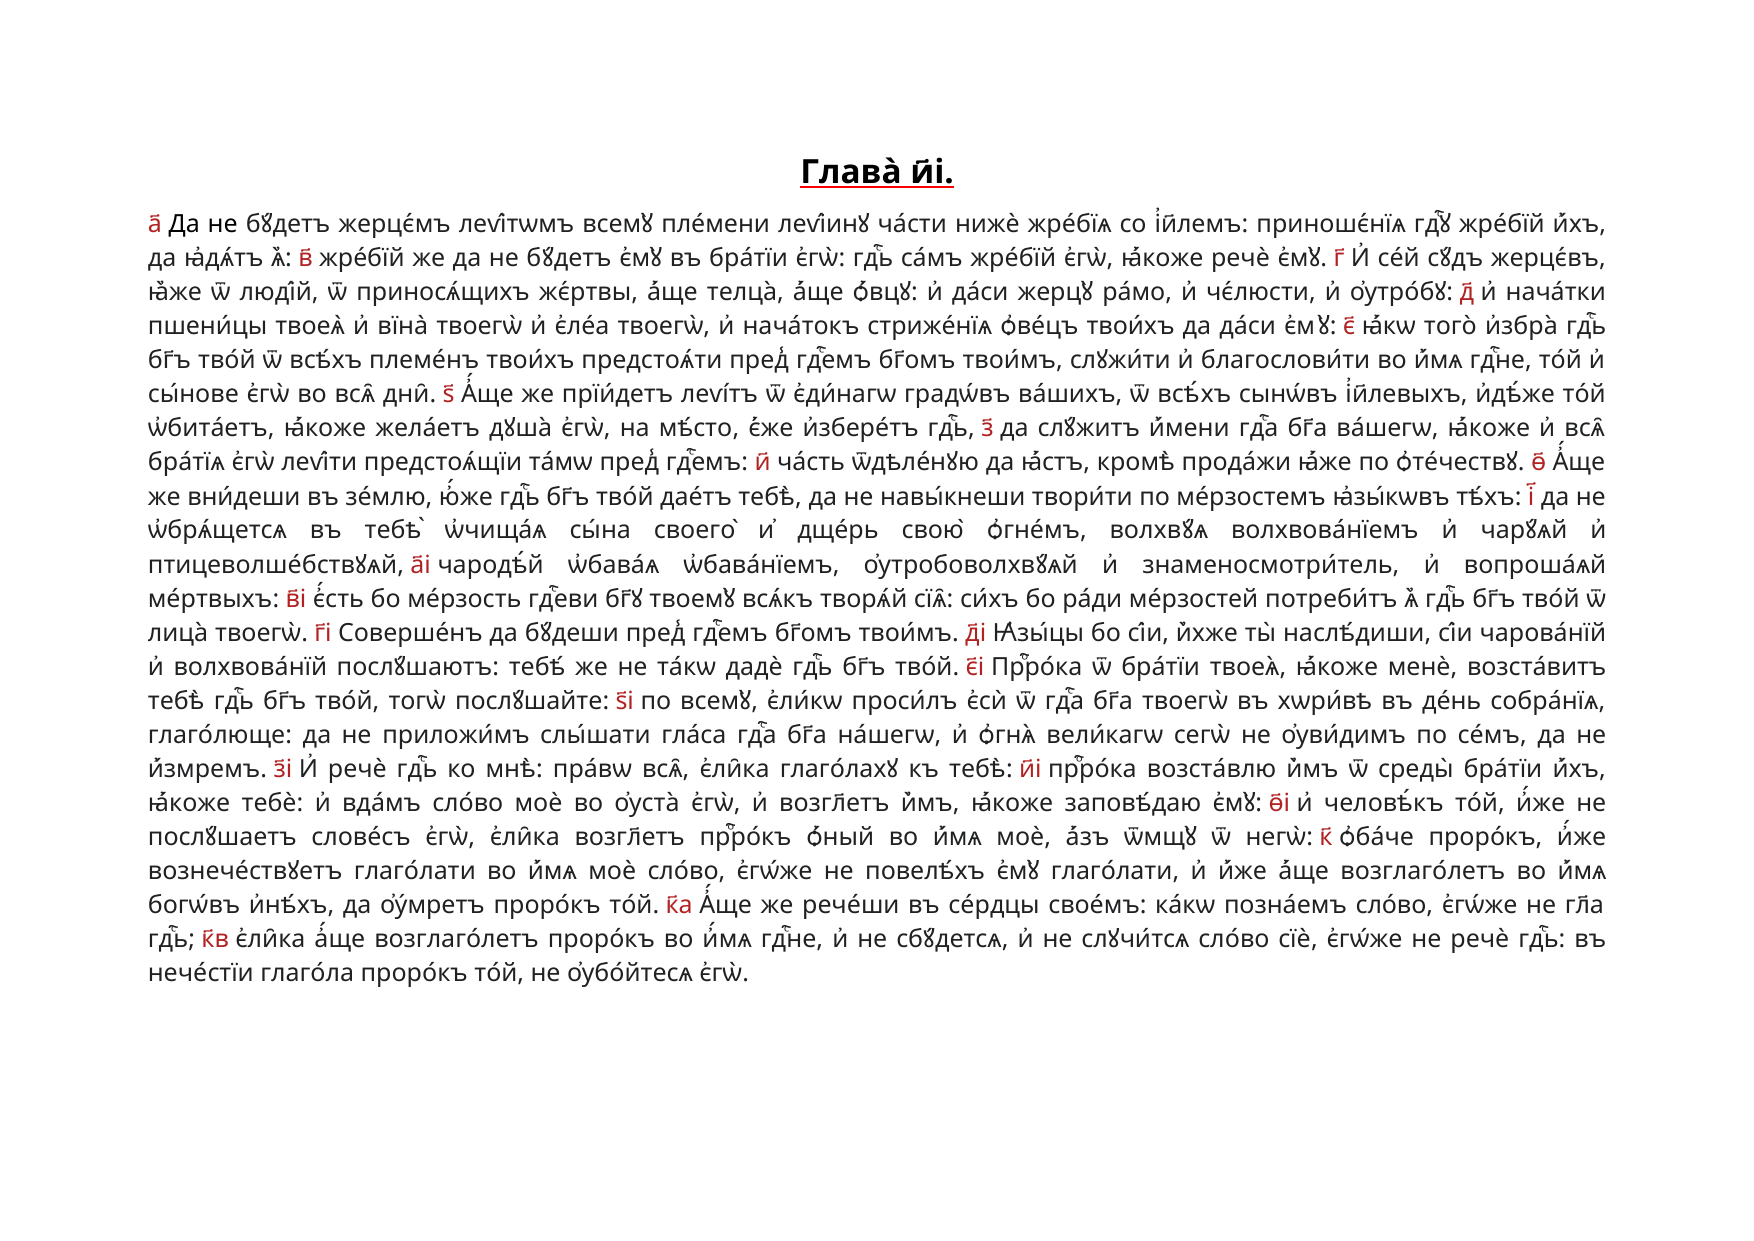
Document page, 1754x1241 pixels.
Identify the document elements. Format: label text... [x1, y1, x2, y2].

text Глава̀ и҃і. [148, 148, 1606, 193]
text а҃ Да не бꙋ́детъ жерцє́мъ леѵі́тѡмъ всемꙋ̀ пле́мени леѵі́инꙋ ча́сти нижѐ жре́бїѧ со і҆и҃лемъ: приношє́нїѧ гдⷭ҇ꙋ жре́бїй и҆́хъ, да ꙗ҆дѧ́тъ ѧ҆̀: в҃ жре́бїй же да не бꙋ́детъ є҆мꙋ̀ въ бра́тїи є҆гѡ̀: гдⷭ҇ь са́мъ жре́бїй є҆гѡ̀, ꙗ҆́коже речѐ є҆мꙋ̀. г҃ И҆ се́й сꙋ́дъ жерцє́въ, ꙗ҆̀же ѿ люді́й, ѿ приносѧ́щихъ жє́ртвы, а҆́ще телца̀, а҆́ще ѻ҆́вцꙋ: и҆ да́си жерцꙋ̀ ра́мо, и҆ чє́люсти, и҆ ѹ҆тро́бꙋ: д҃ и҆ нача́тки пшени́цы твоеѧ̀ и҆ вїна̀ твоегѡ̀ и҆ є҆ле́а твоегѡ̀, и҆ нача́токъ стриже́нїѧ ѻ҆ве́цъ твои́хъ да да́си є҆мꙋ̀: є҃ ꙗ҆́кѡ того̀ и҆збра̀ гдⷭ҇ь бг҃ъ тво́й ѿ всѣ́хъ племе́нъ твои́хъ предстоѧ́ти пред̾ гдⷭ҇емъ бг҃омъ твои́мъ, слꙋжи́ти и҆ благослови́ти во и҆́мѧ гдⷭ҇не, то́й и҆ сы́нове є҆гѡ̀ во всѧ̑ дни̑. ѕ҃ А҆́ще же прїи́детъ леѵі́тъ ѿ є҆ди́нагѡ градѡ́въ ва́шихъ, ѿ всѣ́хъ сынѡ́въ і҆и҃левыхъ, и҆дѣ́же то́й ѡ҆бита́етъ, ꙗ҆́коже жела́етъ дꙋша̀ є҆гѡ̀, на мѣ́сто, є҆́же и҆збере́тъ гдⷭ҇ь, з҃ да слꙋ́житъ и҆́мени гдⷭ҇а бг҃а ва́шегѡ, ꙗ҆́коже и҆ всѧ̑ бра́тїѧ є҆гѡ̀ леѵі́ти предстоѧ́щїи та́мѡ пред̾ гдⷭ҇емъ: и҃ ча́сть ѿдѣле́нꙋю да ꙗ҆́стъ, кромѣ̀ прода́жи ꙗ҆́же по ѻ҆те́чествꙋ. ѳ҃ А҆́ще же вни́деши въ зе́млю, ю҆́же гдⷭ҇ь бг҃ъ тво́й дае́тъ тебѣ̀, да не навы́кнеши твори́ти по ме́рзостемъ ꙗ҆зы́кѡвъ тѣ́хъ: і҃ да не ѡ҆брѧ́щетсѧ въ тебѣ̀ ѡ҆чища́ѧ сы́на своего̀ и҆ дще́рь свою̀ ѻ҆гне́мъ, волхвꙋ́ѧ волхвова́нїемъ и҆ чарꙋ́ѧй и҆ птицеволше́бствꙋѧй, а҃і чародѣ́й ѡ҆бава́ѧ ѡ҆бава́нїемъ, ѹ҆тробоволхвꙋ́ѧй и҆ знаменосмотри́тель, и҆ вопроша́ѧй ме́ртвыхъ: в҃і є҆́сть бо ме́рзость гдⷭ҇еви бг҃ꙋ твоемꙋ̀ всѧ́къ творѧ́й сїѧ̑: си́хъ бо ра́ди ме́рзостей потреби́тъ ѧ҆̀ гдⷭ҇ь бг҃ъ тво́й ѿ лица̀ твоегѡ̀. г҃і Соверше́нъ да бꙋ́деши пред̾ гдⷭ҇емъ бг҃омъ твои́мъ. д҃і Ꙗ҆зы́цы бо сі́и, и҆̀хже ты̀ наслѣ́диши, сі́и чарова́нїй и҆ волхвова́нїй послꙋ́шаютъ: тебѣ́ же не та́кѡ дадѐ гдⷭ҇ь бг҃ъ тво́й. є҃і Прⷪ҇ро́ка ѿ бра́тїи твоеѧ̀, ꙗ҆́коже менѐ, возста́витъ тебѣ̀ гдⷭ҇ь бг҃ъ тво́й, тогѡ̀ послꙋ́шайте: ѕ҃і по всемꙋ̀, є҆ли́кѡ проси́лъ є҆сѝ ѿ гдⷭ҇а бг҃а твоегѡ̀ въ хѡри́вѣ въ де́нь собра́нїѧ, глаго́люще: да не приложи́мъ слы́шати гла́са гдⷭ҇а бг҃а на́шегѡ, и҆ ѻ҆гнѧ̀ вели́кагѡ сегѡ̀ не ѹ҆ви́димъ по се́мъ, да не и҆́змремъ. з҃і И҆ речѐ гдⷭ҇ь ко мнѣ̀: пра́вѡ всѧ̑, є҆ли̑ка глаго́лахꙋ къ тебѣ̀: и҃і прⷪ҇ро́ка возста́влю и҆̀мъ ѿ среды̀ бра́тїи и҆́хъ, ꙗ҆́коже тебѐ: и҆ вда́мъ сло́во моѐ во ѹ҆ста̀ є҆гѡ̀, и҆ возгл҃етъ и҆̀мъ, ꙗ҆́коже заповѣ́даю є҆мꙋ̀: ѳ҃і и҆ человѣ́къ то́й, и҆́же не послꙋ́шаетъ слове́съ є҆гѡ̀, є҆ли̑ка возгл҃етъ прⷪ҇ро́къ ѻ҆́ный во и҆́мѧ моѐ, а҆́зъ ѿмщꙋ̀ ѿ негѡ̀: к҃ ѻ҆ба́че проро́къ, и҆́же вознече́ствꙋетъ глаго́лати во и҆́мѧ моѐ сло́во, є҆гѡ́же не повелѣ́хъ є҆мꙋ̀ глаго́лати, и҆ и҆́же а҆́ще возглаго́летъ во и҆́мѧ богѡ́въ и҆нѣ́хъ, да ѹ҆́мретъ проро́къ то́й. к҃а А҆́ще же рече́ши въ се́рдцы свое́мъ: ка́кѡ позна́емъ сло́во, є҆гѡ́же не гл҃а гдⷭ҇ь; к҃в є҆ли̑ка а҆́ще возглаго́летъ проро́къ во и҆́мѧ гдⷭ҇не, и҆ не сбꙋ́детсѧ, и҆ не слꙋчи́тсѧ сло́во сїѐ, є҆гѡ́же не речѐ гдⷭ҇ь: въ нече́стїи глаго́ла проро́къ то́й, не ѹ҆бо́йтесѧ є҆гѡ̀. [148, 206, 1606, 989]
